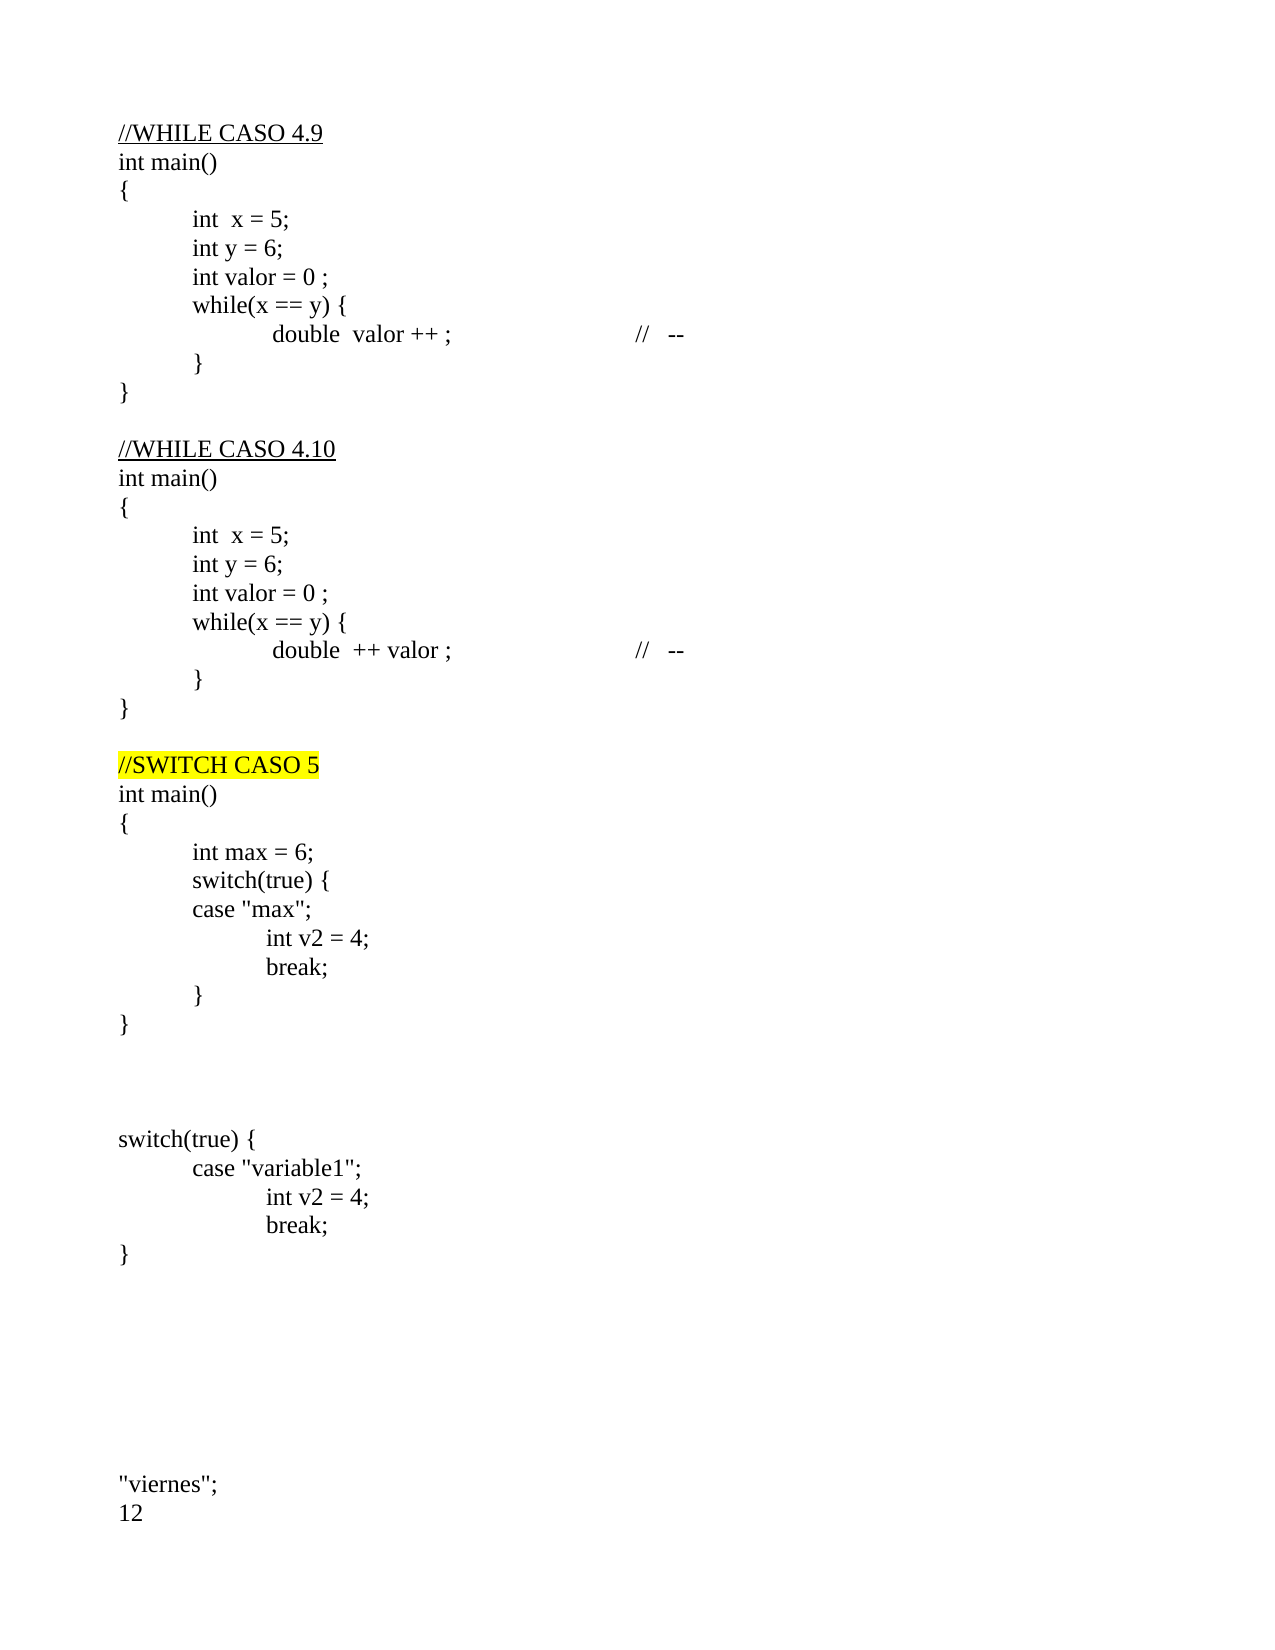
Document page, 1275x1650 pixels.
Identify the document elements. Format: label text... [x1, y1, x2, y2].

text switch(true) { [118, 1124, 1157, 1153]
text int max = 6; [118, 837, 1157, 866]
text int x = 5; [118, 521, 1157, 549]
text } [118, 1009, 1157, 1038]
text int x = 5; [118, 204, 1157, 233]
text int main() [118, 779, 1157, 808]
text { [118, 492, 1157, 521]
text } [118, 981, 1157, 1009]
text } [118, 693, 1157, 722]
text break; [118, 952, 1157, 981]
text //WHILE CASO 4.10 [118, 434, 1157, 463]
text int valor = 0 ; [118, 578, 1157, 607]
text int v2 = 4; [118, 923, 1157, 952]
text int v2 = 4; [118, 1182, 1157, 1211]
text while(x == y) { [118, 607, 1157, 636]
text break; [118, 1211, 1157, 1239]
text int main() [118, 463, 1157, 492]
text int valor = 0 ; [118, 262, 1157, 291]
text double valor ++ ; // -- [118, 319, 1157, 348]
text double ++ valor ; // -- [118, 636, 1157, 664]
text switch(true) { [118, 866, 1157, 894]
text case "max"; [118, 894, 1157, 923]
text int y = 6; [118, 233, 1157, 262]
text case "variable1"; [118, 1153, 1157, 1182]
text } [118, 664, 1157, 693]
text int y = 6; [118, 549, 1157, 578]
text } [118, 1239, 1157, 1268]
text } [118, 348, 1157, 377]
text //SWITCH CASO 5 [118, 751, 1157, 779]
text } [118, 377, 1157, 406]
text //WHILE CASO 4.9 [118, 118, 1157, 147]
text "viernes"; [118, 1469, 1157, 1498]
text while(x == y) { [118, 291, 1157, 319]
text { [118, 176, 1157, 204]
text { [118, 808, 1157, 837]
text int main() [118, 147, 1157, 176]
text 12 [118, 1498, 1157, 1527]
